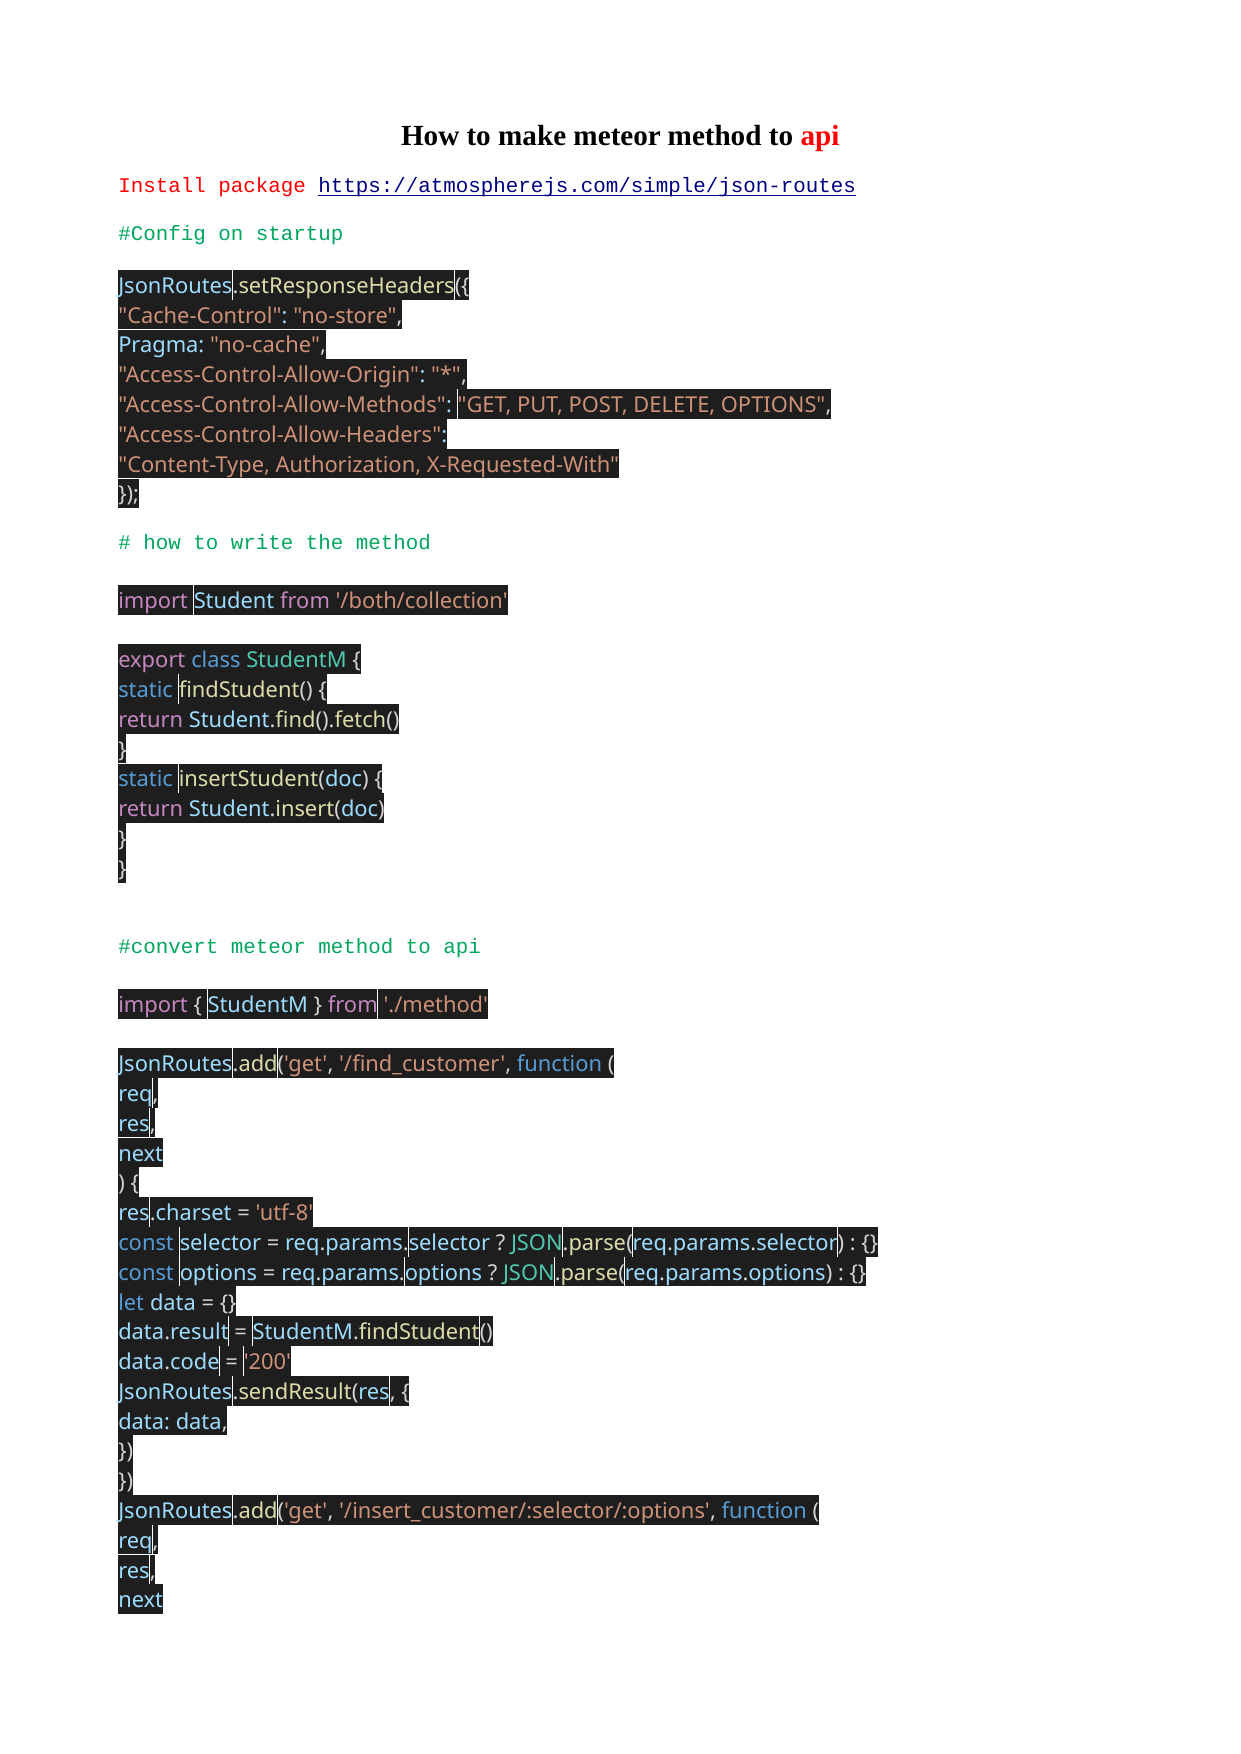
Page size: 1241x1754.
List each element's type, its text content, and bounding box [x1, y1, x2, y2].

text return Student.find().fetch() [118, 704, 1122, 734]
text "Access-Control-Allow-Methods": "GET, PUT, POST, DELETE, OPTIONS", [118, 389, 1122, 419]
text "Access-Control-Allow-Origin": "*", [118, 359, 1122, 389]
text static findStudent() { [118, 674, 1122, 704]
text JsonRoutes.sendResult(res, { [118, 1376, 1122, 1406]
text res.charset = 'utf-8' [118, 1197, 1122, 1227]
text export class StudentM { [118, 644, 1122, 674]
text }) [118, 1435, 1122, 1465]
text "Content-Type, Authorization, X-Requested-With" [118, 449, 1122, 478]
text static insertStudent(doc) { [118, 763, 1122, 793]
text data.code = '200' [118, 1346, 1122, 1376]
text JsonRoutes.setResponseHeaders({ [118, 270, 1122, 300]
text } [118, 823, 1122, 853]
text }) [118, 1465, 1122, 1495]
text #Config on startup [118, 223, 1122, 246]
text # how to write the method [118, 532, 1122, 556]
text res, [118, 1554, 1122, 1584]
text next [118, 1137, 1122, 1167]
text #convert meteor method to api [118, 936, 1122, 959]
text req, [118, 1525, 1122, 1554]
text "Cache-Control": "no-store", [118, 300, 1122, 329]
text } [118, 853, 1122, 883]
text data.result = StudentM.findStudent() [118, 1316, 1122, 1346]
text How to make meteor method to api [118, 118, 1122, 152]
text Pragma: "no-cache", [118, 329, 1122, 359]
text const selector = req.params.selector ? JSON.parse(req.params.selector) : {} [118, 1227, 1122, 1257]
text res, [118, 1108, 1122, 1137]
text data: data, [118, 1406, 1122, 1435]
text } [118, 734, 1122, 763]
text }); [118, 478, 1122, 508]
text req, [118, 1078, 1122, 1108]
text import { StudentM } from './method' [118, 989, 1122, 1019]
text JsonRoutes.add('get', '/insert_customer/:selector/:options', function ( [118, 1495, 1122, 1525]
text ) { [118, 1167, 1122, 1197]
text import Student from '/both/collection' [118, 585, 1122, 615]
text next [118, 1584, 1122, 1614]
text Install package https://atmospherejs.com/simple/json-routes [118, 175, 1122, 199]
text return Student.insert(doc) [118, 793, 1122, 823]
text JsonRoutes.add('get', '/find_customer', function ( [118, 1048, 1122, 1078]
text "Access-Control-Allow-Headers": [118, 419, 1122, 449]
text let data = {} [118, 1286, 1122, 1316]
text const options = req.params.options ? JSON.parse(req.params.options) : {} [118, 1257, 1122, 1286]
